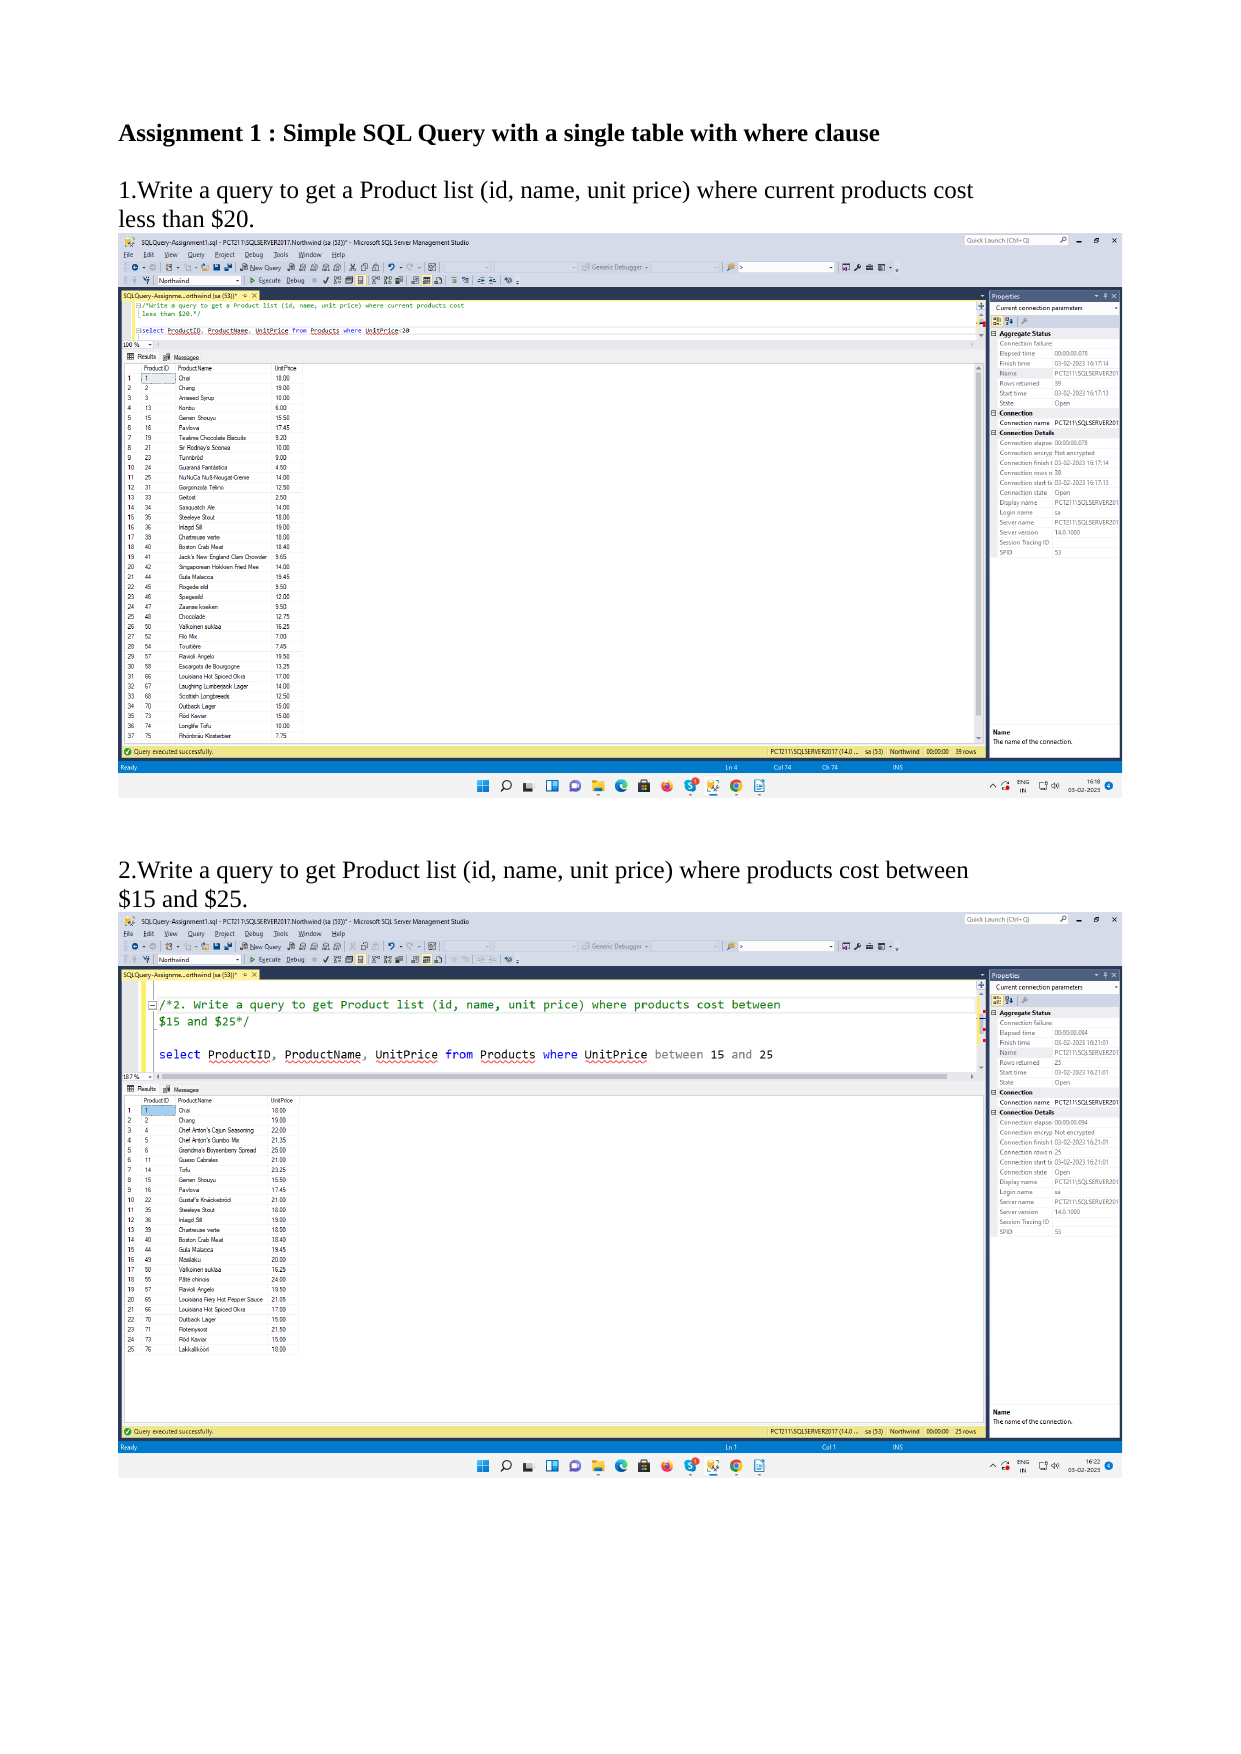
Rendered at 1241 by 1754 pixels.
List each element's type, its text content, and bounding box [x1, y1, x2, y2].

text less than $20. [118, 204, 1122, 233]
text 2.Write a query to get Product list (id, name, unit price) where products cost between [118, 855, 1122, 884]
text $15 and $25. [118, 884, 1122, 912]
text 1.Write a query to get a Product list (id, name, unit price) where current products cost [118, 176, 1122, 204]
picture [118, 233, 1123, 798]
text Assignment 1 : Simple SQL Query with a single table with where clause [118, 118, 1122, 147]
picture [118, 912, 1123, 1478]
